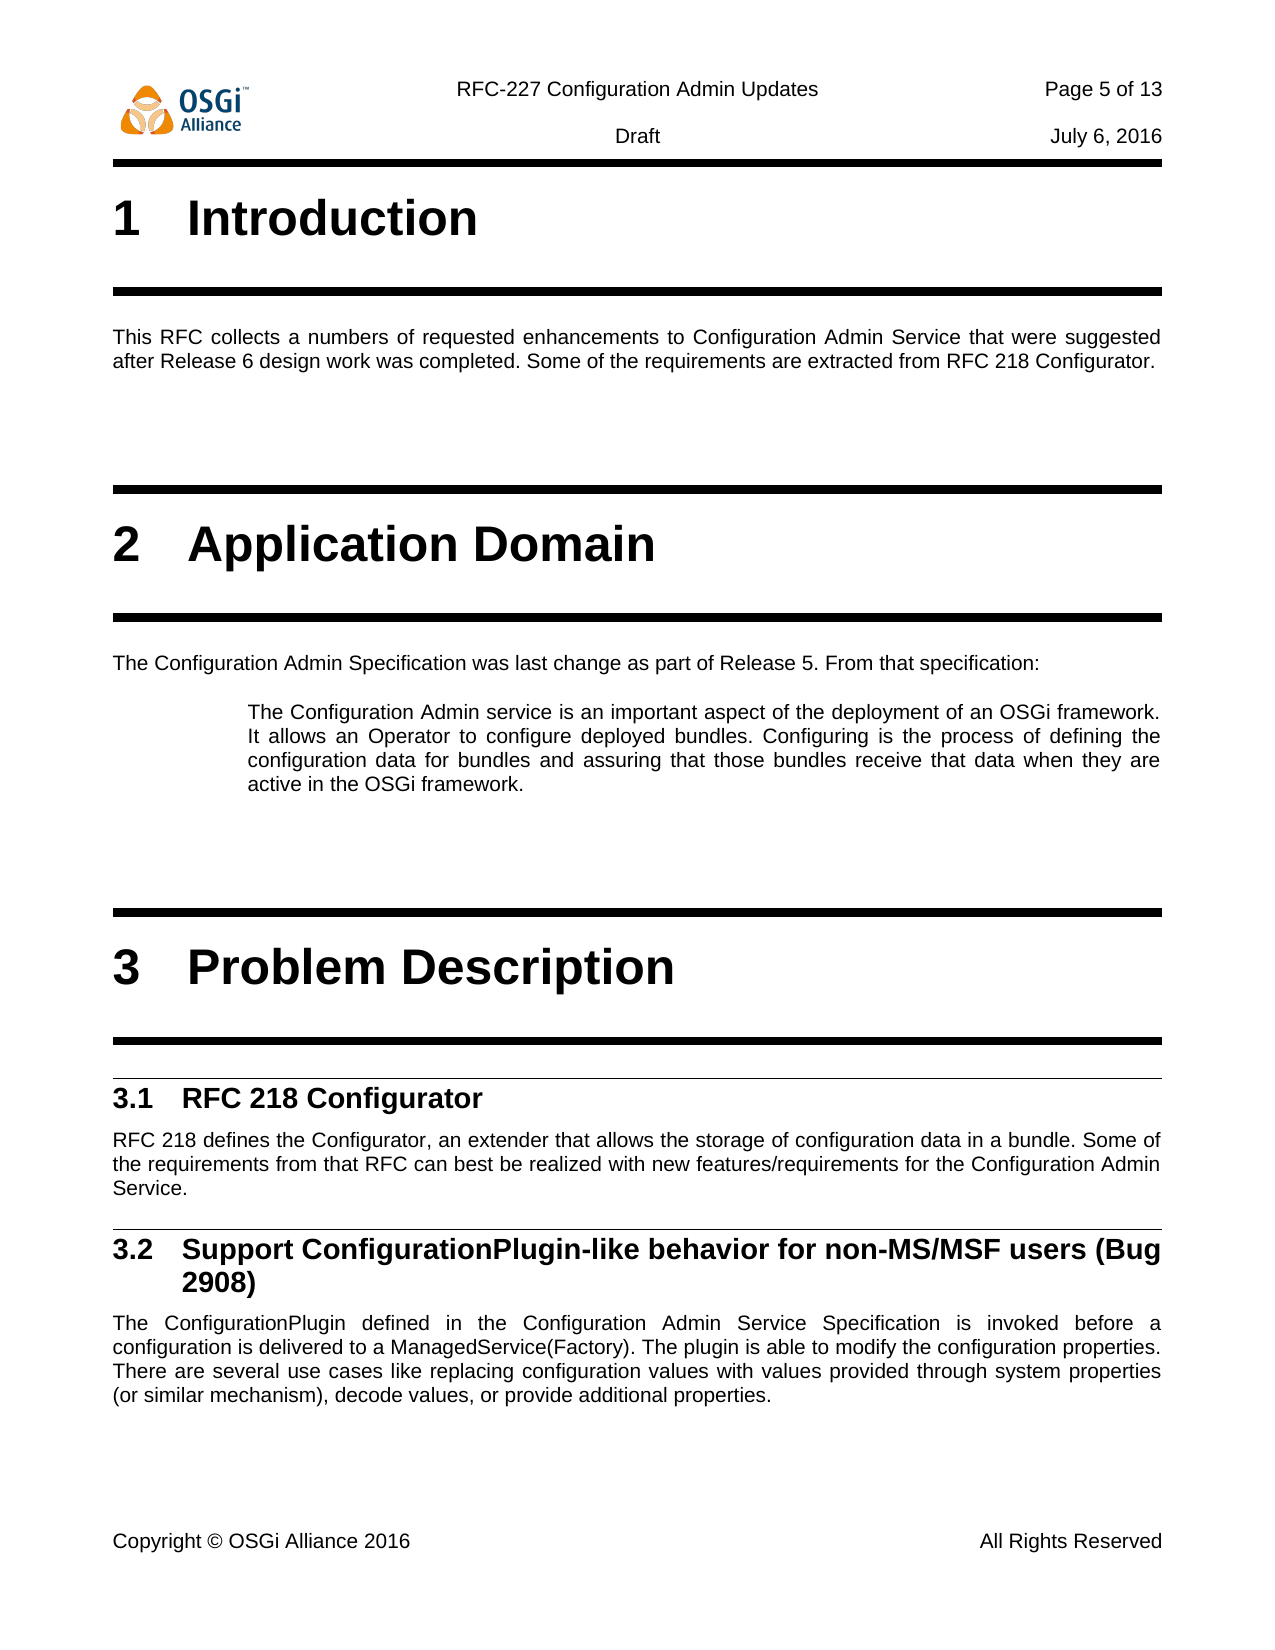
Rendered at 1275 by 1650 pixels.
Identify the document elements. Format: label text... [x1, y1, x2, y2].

text The Configuration Admin service is an important aspect of the deployment of an OSGi framework. It allows an Operator to configure deployed bundles. Configuring is the process of defining the configuration data for bundles and assuring that those bundles receive that data when they are active in the OSGi framework. [247, 700, 1162, 796]
text The ConfigurationPlugin defined in the Configuration Admin Service Specification is invoked before a configuration is delivered to a ManagedService(Factory). The plugin is able to modify the configuration properties. There are several use cases like replacing configuration values with values provided through system properties (or similar mechanism), decode values, or provide additional properties. [112, 1311, 1162, 1407]
subtitle Introduction [112, 160, 1162, 296]
text The Configuration Admin Specification was last change as part of Release 5. From that specification: [112, 651, 1162, 675]
text RFC 218 defines the Configurator, an extender that allows the storage of configuration data in a bundle. Some of the requirements from that RFC can best be realized with new features/requirements for the Configuration Admin Service. [112, 1127, 1162, 1199]
subtitle Problem Description [112, 909, 1162, 1045]
subtitle Support ConfigurationPlugin-like behavior for non-MS/MSF users (Bug 2908) [112, 1230, 1162, 1299]
subtitle RFC 218 Configurator [112, 1079, 1162, 1115]
text This RFC collects a numbers of requested enhancements to Configuration Admin Service that were suggested after Release 6 design work was completed. Some of the requirements are extracted from RFC 218 Configurator. [112, 325, 1162, 373]
picture [113, 78, 257, 142]
subtitle Application Domain [112, 486, 1162, 622]
